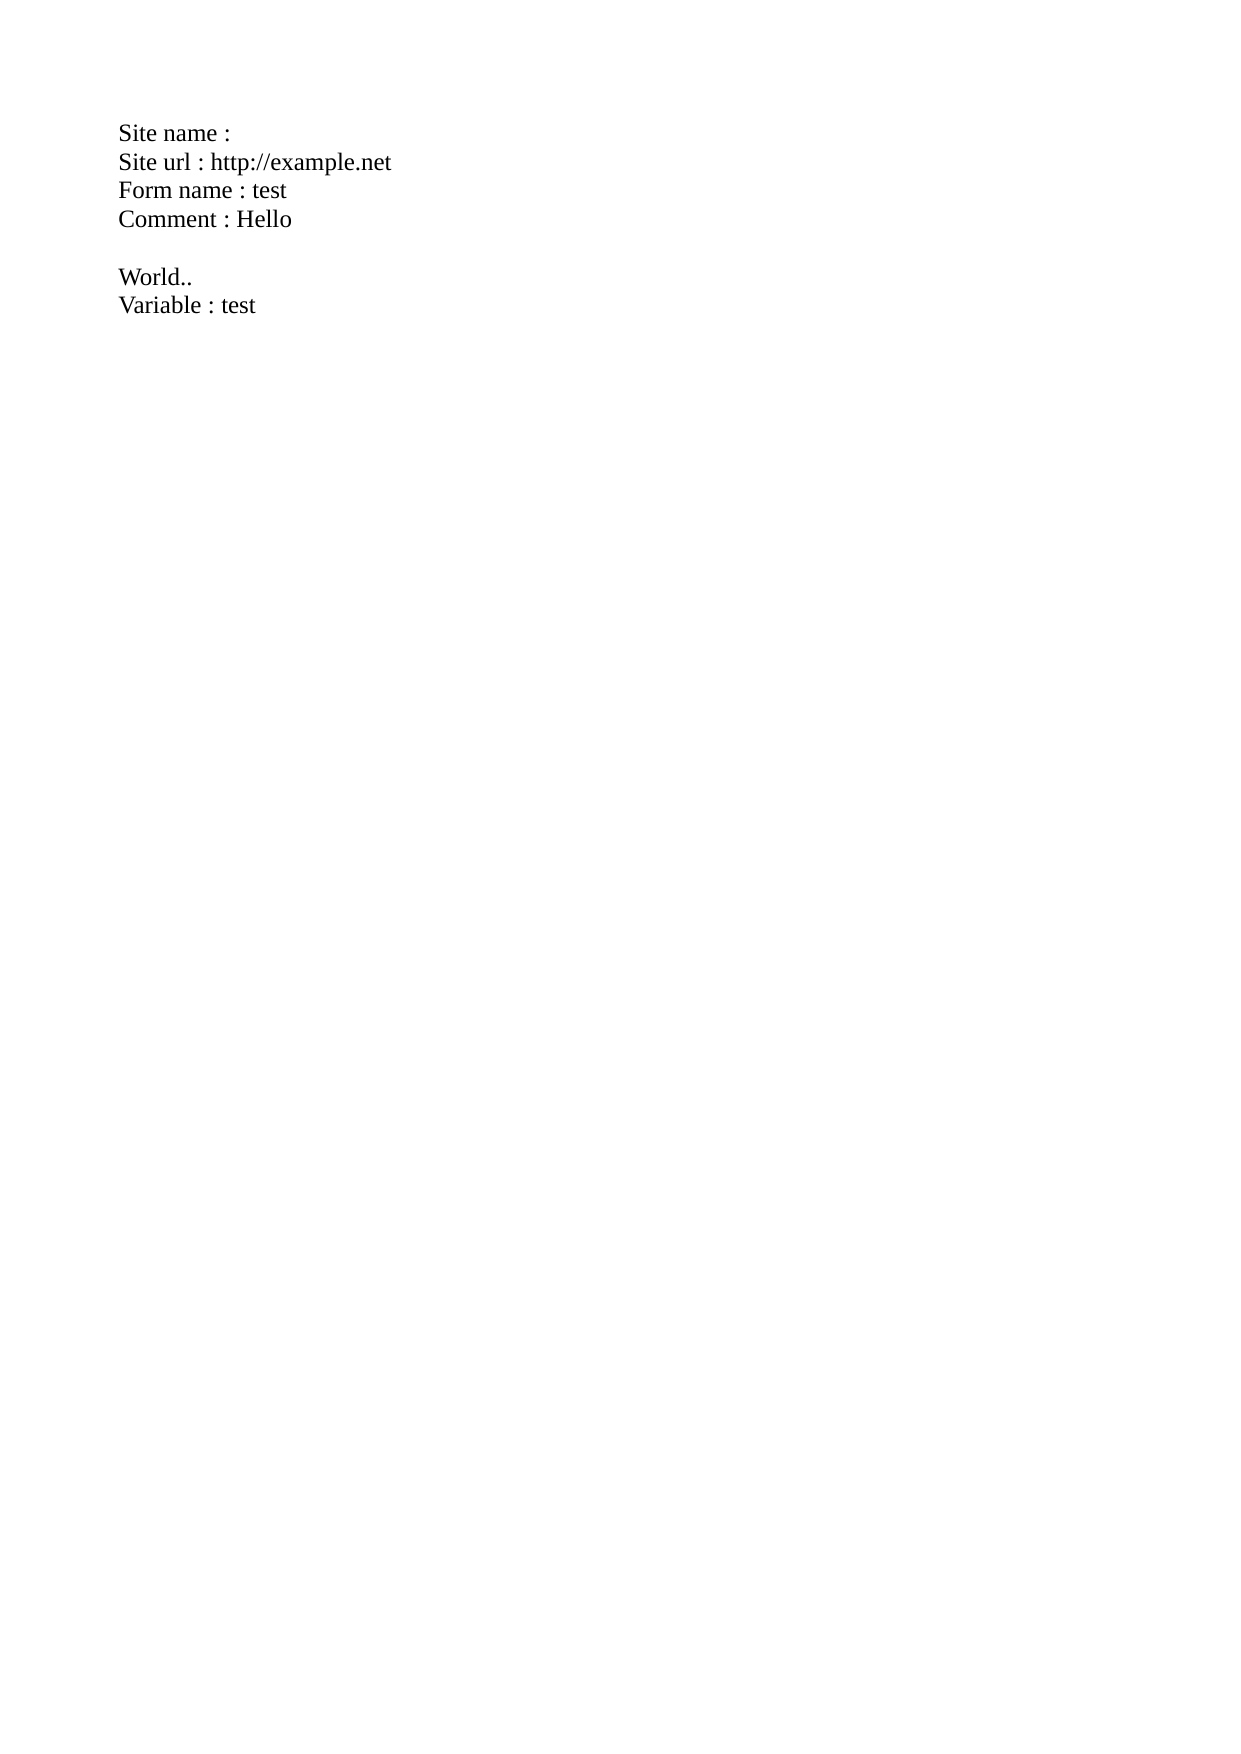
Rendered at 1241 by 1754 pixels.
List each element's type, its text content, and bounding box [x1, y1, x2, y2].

text Site url : http://example.net [118, 147, 1122, 176]
text Form name : test [118, 176, 1122, 204]
text Site name : [118, 118, 1122, 147]
text Variable : test [118, 291, 1122, 319]
text Comment : Hello World.. [118, 204, 1122, 291]
